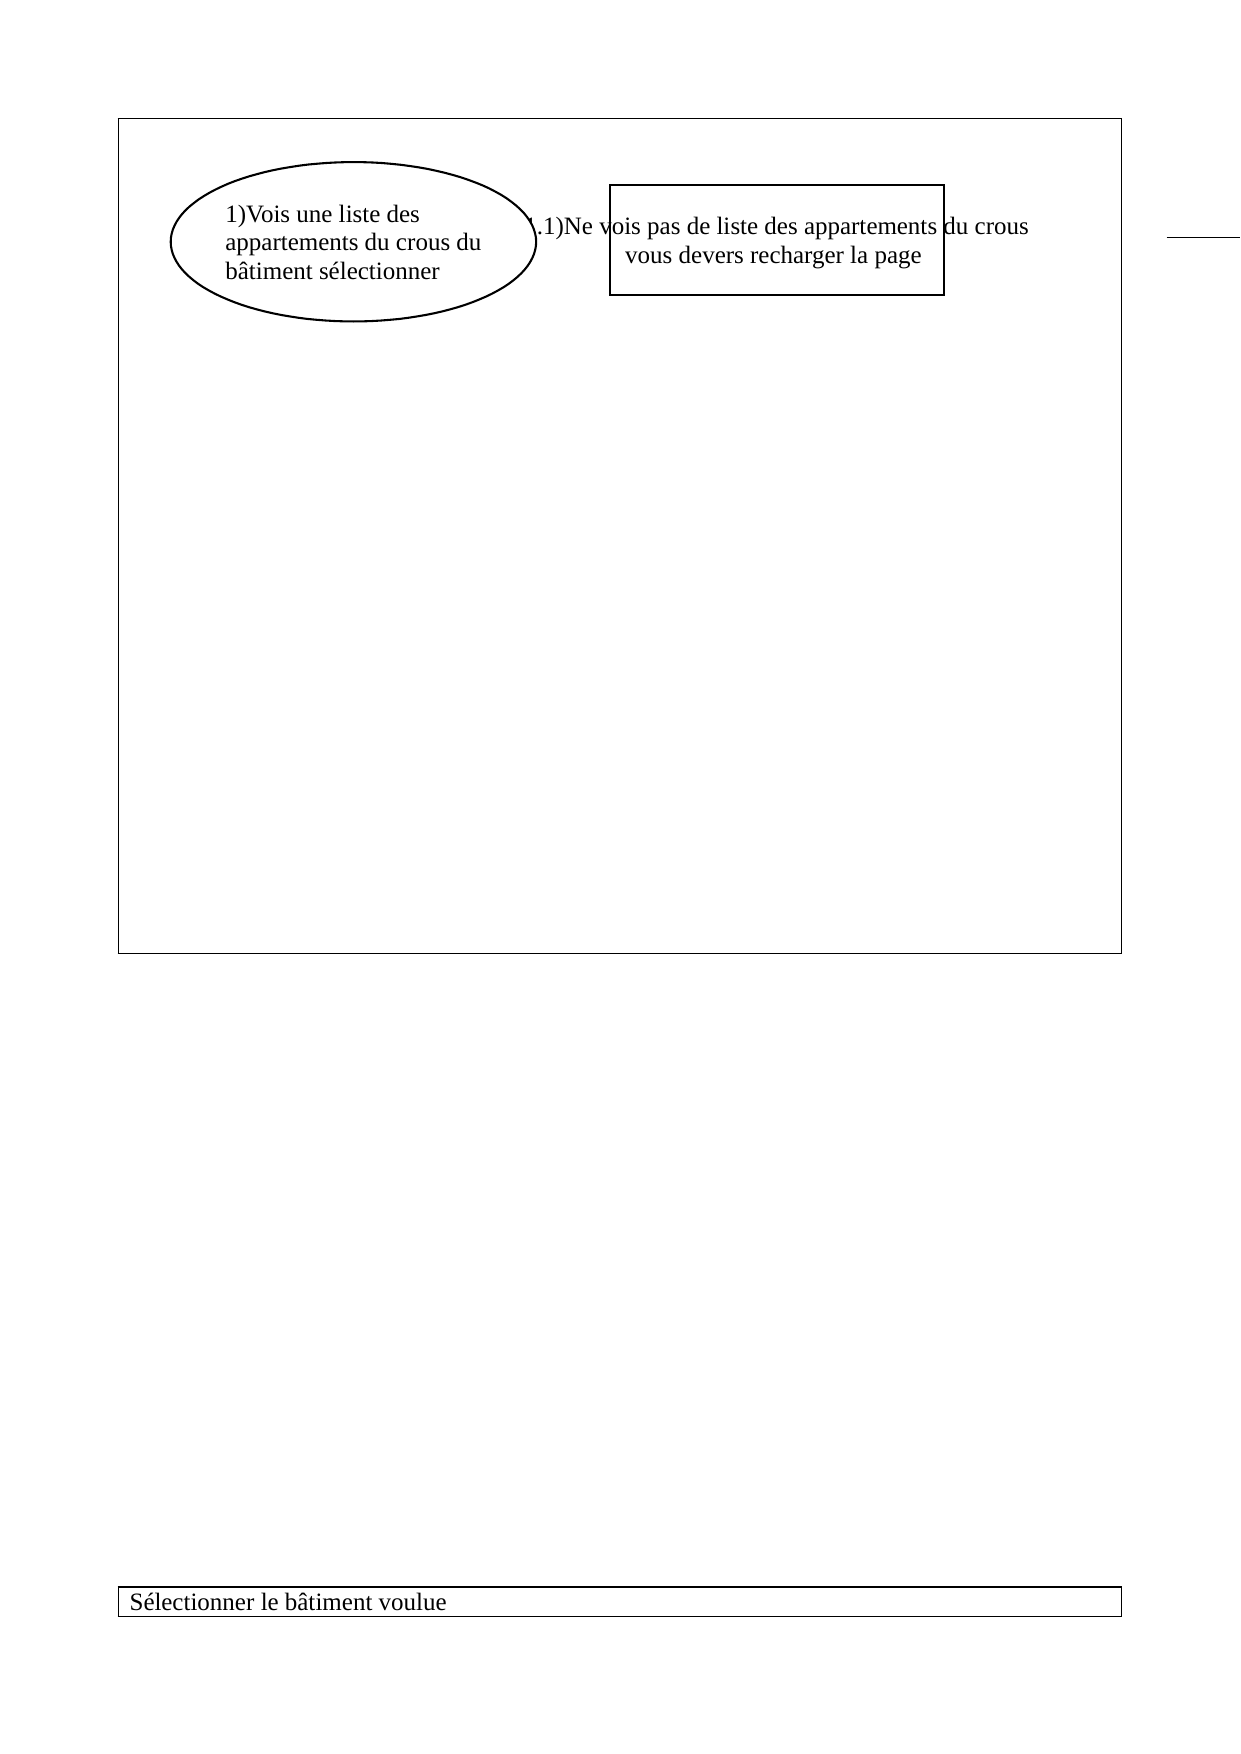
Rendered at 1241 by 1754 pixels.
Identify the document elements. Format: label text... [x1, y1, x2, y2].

table_header Sélectionner le bâtiment voulue [119, 1588, 1121, 1616]
table_cell [119, 119, 1121, 953]
